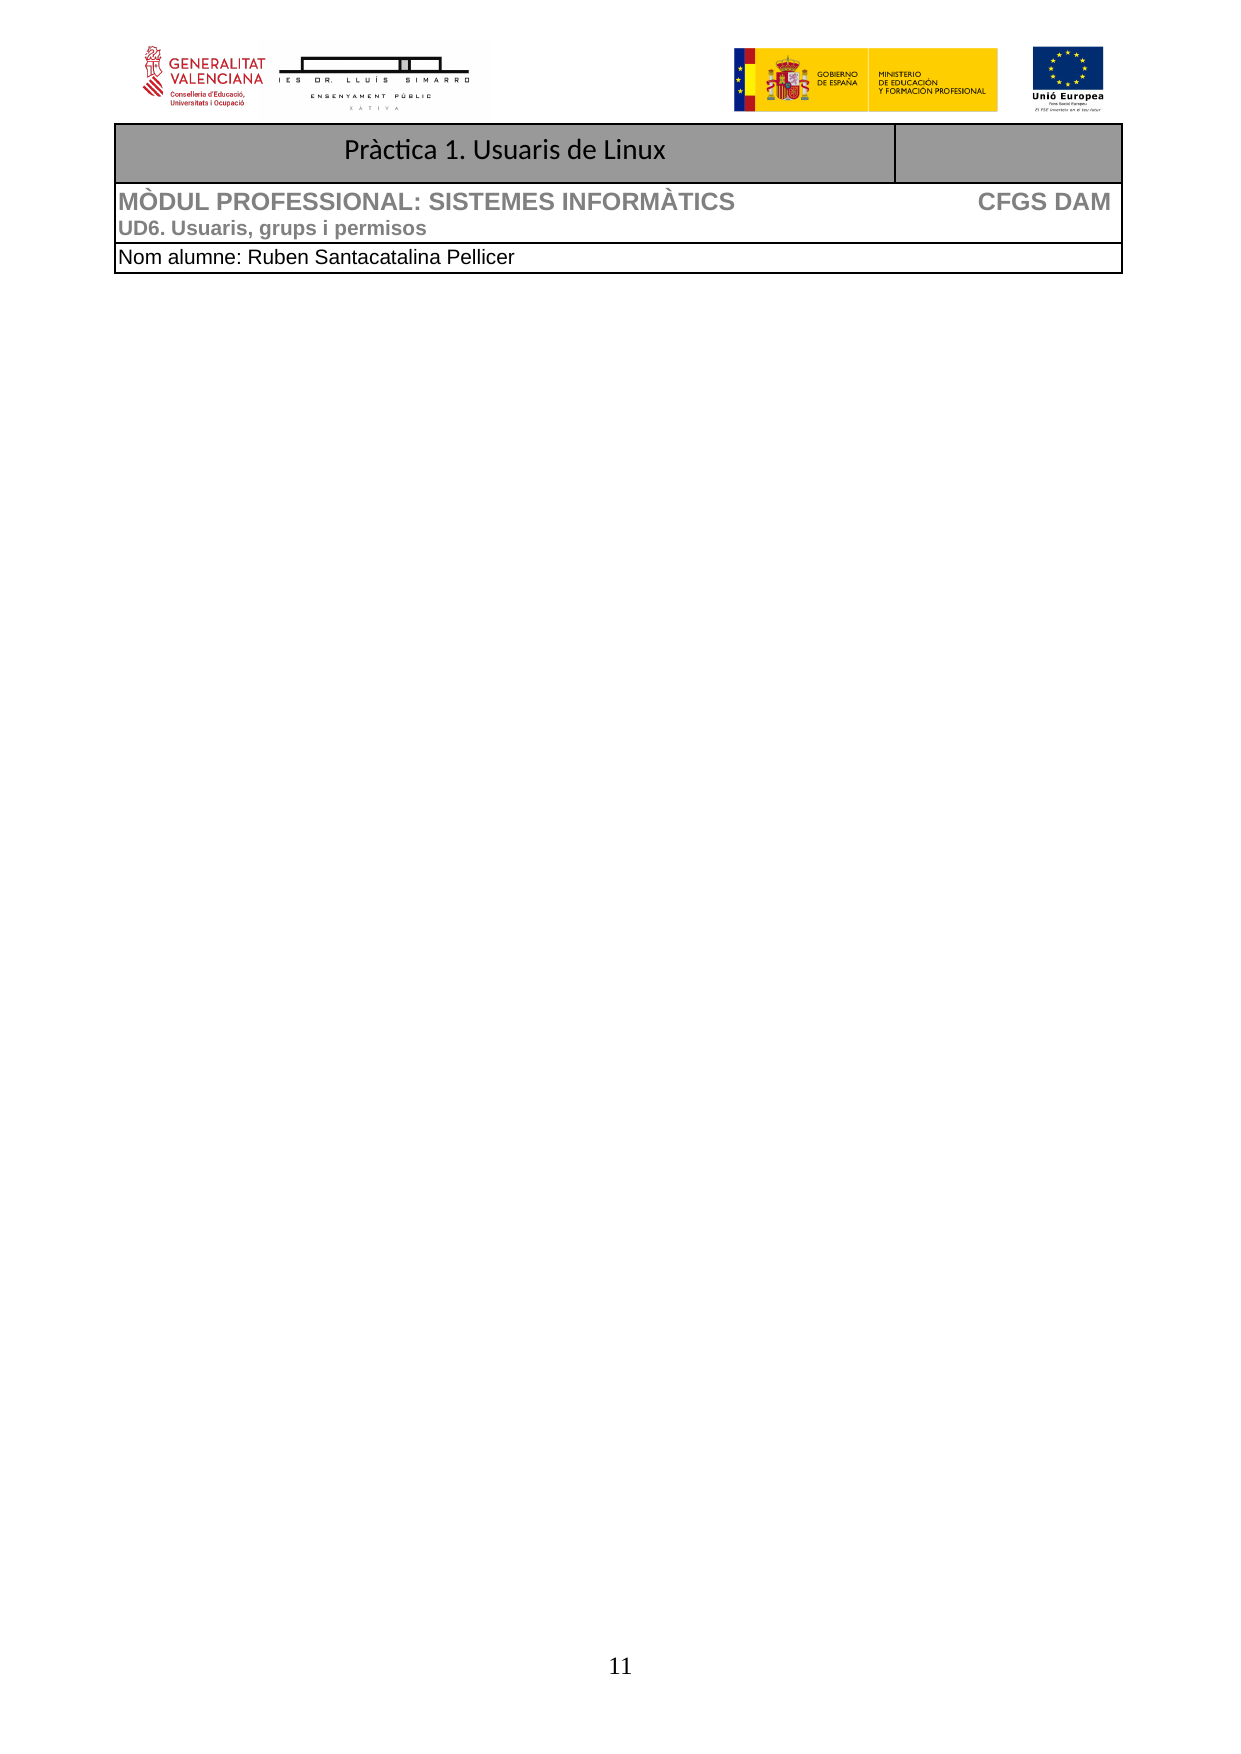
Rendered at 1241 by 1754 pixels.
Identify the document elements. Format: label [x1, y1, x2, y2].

picture [1032, 46, 1104, 112]
picture [142, 40, 490, 122]
picture [732, 46, 998, 113]
